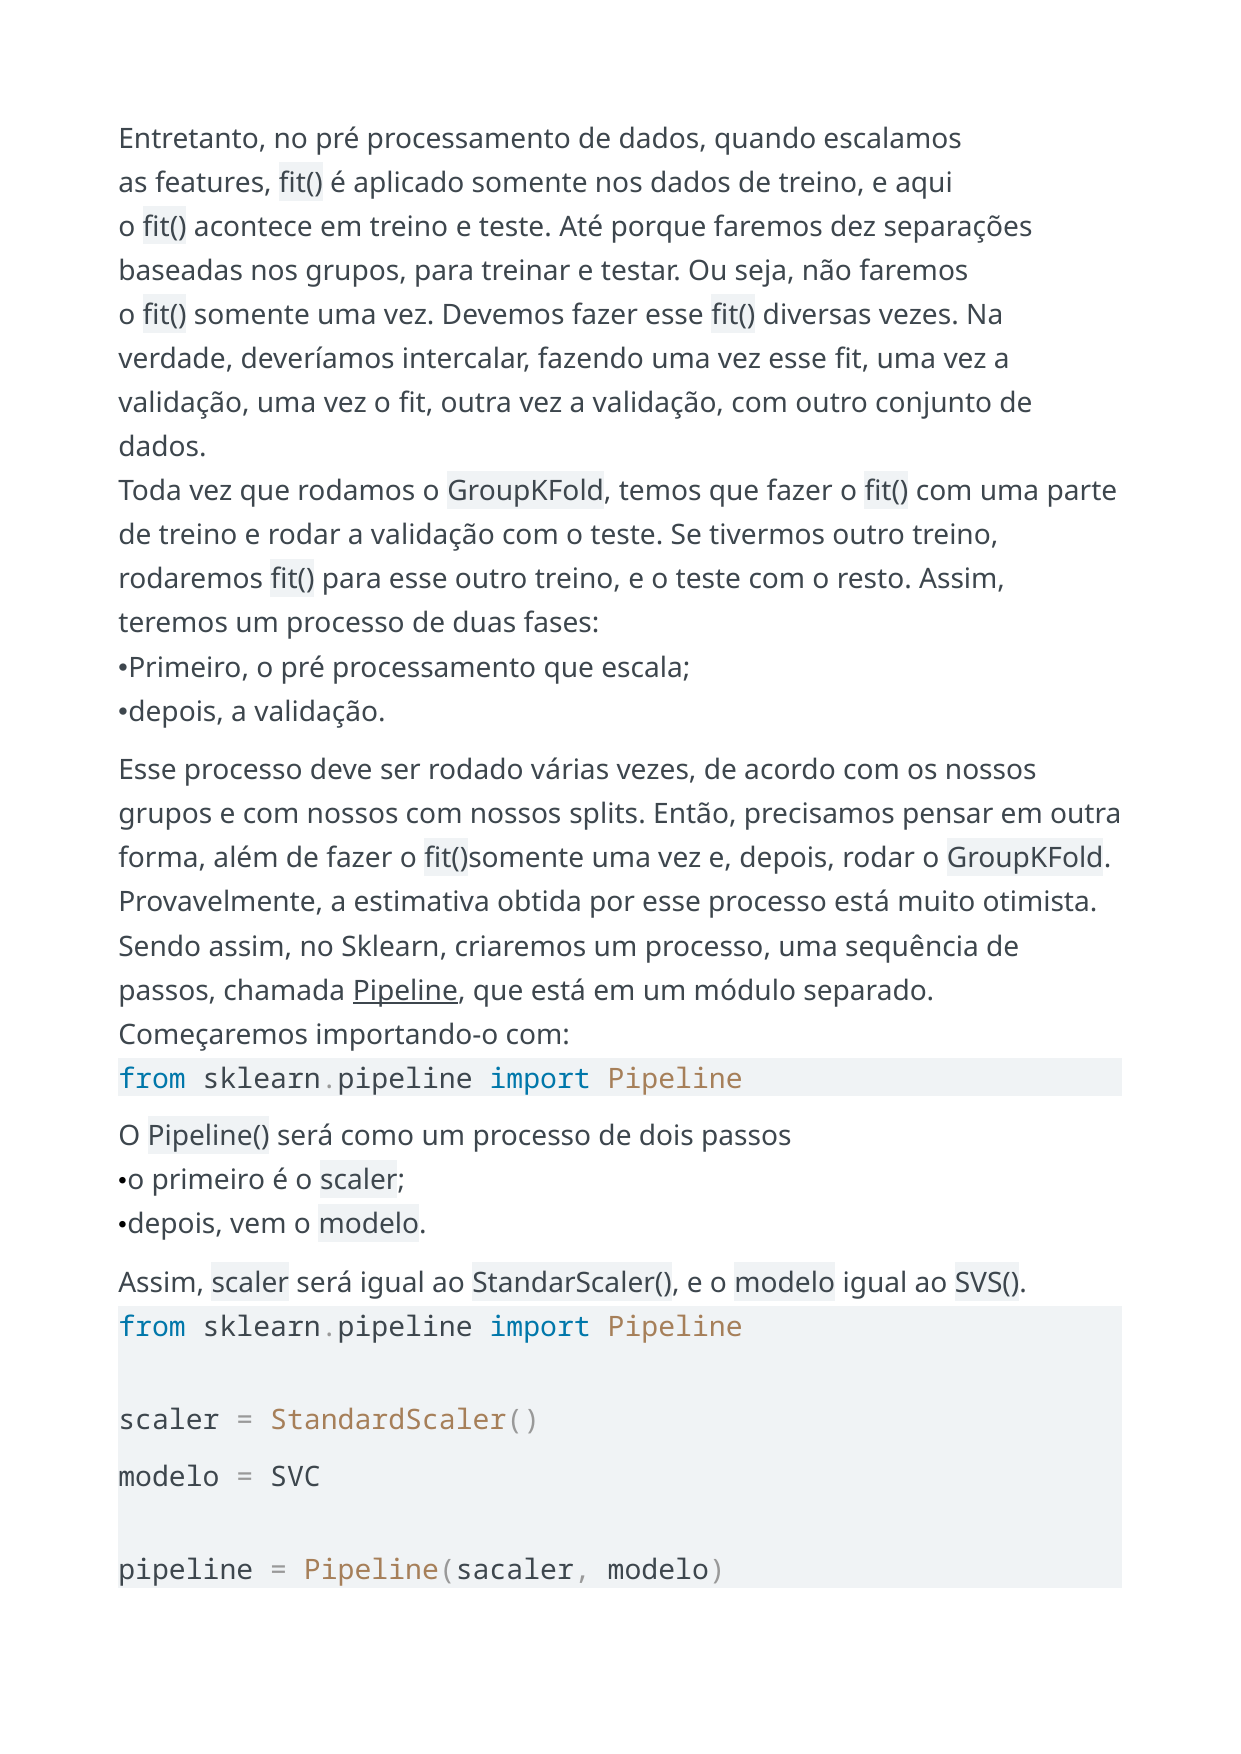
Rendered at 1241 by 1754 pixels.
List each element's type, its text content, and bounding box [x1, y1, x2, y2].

text pipeline = Pipeline(sacaler, modelo) [118, 1550, 1122, 1588]
text from sklearn.pipeline import Pipeline [118, 1306, 1122, 1345]
text scaler = StandardScaler() [118, 1399, 1122, 1438]
text modelo = SVC [118, 1457, 1122, 1495]
text O Pipeline() será como um processo de dois passos [118, 1116, 1122, 1154]
list depois, a validação. [118, 691, 1122, 729]
text Entretanto, no pré processamento de dados, quando escalamos as features, fit() é aplicado somente nos dados de treino, e aqui o fit() acontece em treino e teste. Até porque faremos dez separações baseadas nos grupos, para treinar e testar. Ou seja, não faremos o fit() somente uma vez. Devemos fazer esse fit() diversas vezes. Na verdade, deveríamos intercalar, fazendo uma vez esse fit, uma vez a validação, uma vez o fit, outra vez a validação, com outro conjunto de dados. [118, 118, 1122, 465]
text Toda vez que rodamos o GroupKFold, temos que fazer o fit() com uma parte de treino e rodar a validação com o teste. Se tivermos outro treino, rodaremos fit() para esse outro treino, e o teste com o resto. Assim, teremos um processo de duas fases: [118, 471, 1122, 641]
text Sendo assim, no Sklearn, criaremos um processo, uma sequência de passos, chamada Pipeline, que está em um módulo separado. Começaremos importando-o com: [118, 926, 1122, 1052]
text Assim, scaler será igual ao StandarScaler(), e o modelo igual ao SVS(). [118, 1262, 1122, 1301]
list depois, vem o modelo. [118, 1204, 1122, 1242]
text Esse processo deve ser rodado várias vezes, de acordo com os nossos grupos e com nossos com nossos splits. Então, precisamos pensar em outra forma, além de fazer o fit()somente uma vez e, depois, rodar o GroupKFold. Provavelmente, a estimativa obtida por esse processo está muito otimista. [118, 749, 1122, 920]
text from sklearn.pipeline import Pipeline [118, 1058, 1122, 1096]
list o primeiro é o scaler; [118, 1159, 1122, 1198]
list Primeiro, o pré processamento que escala; [118, 647, 1122, 685]
